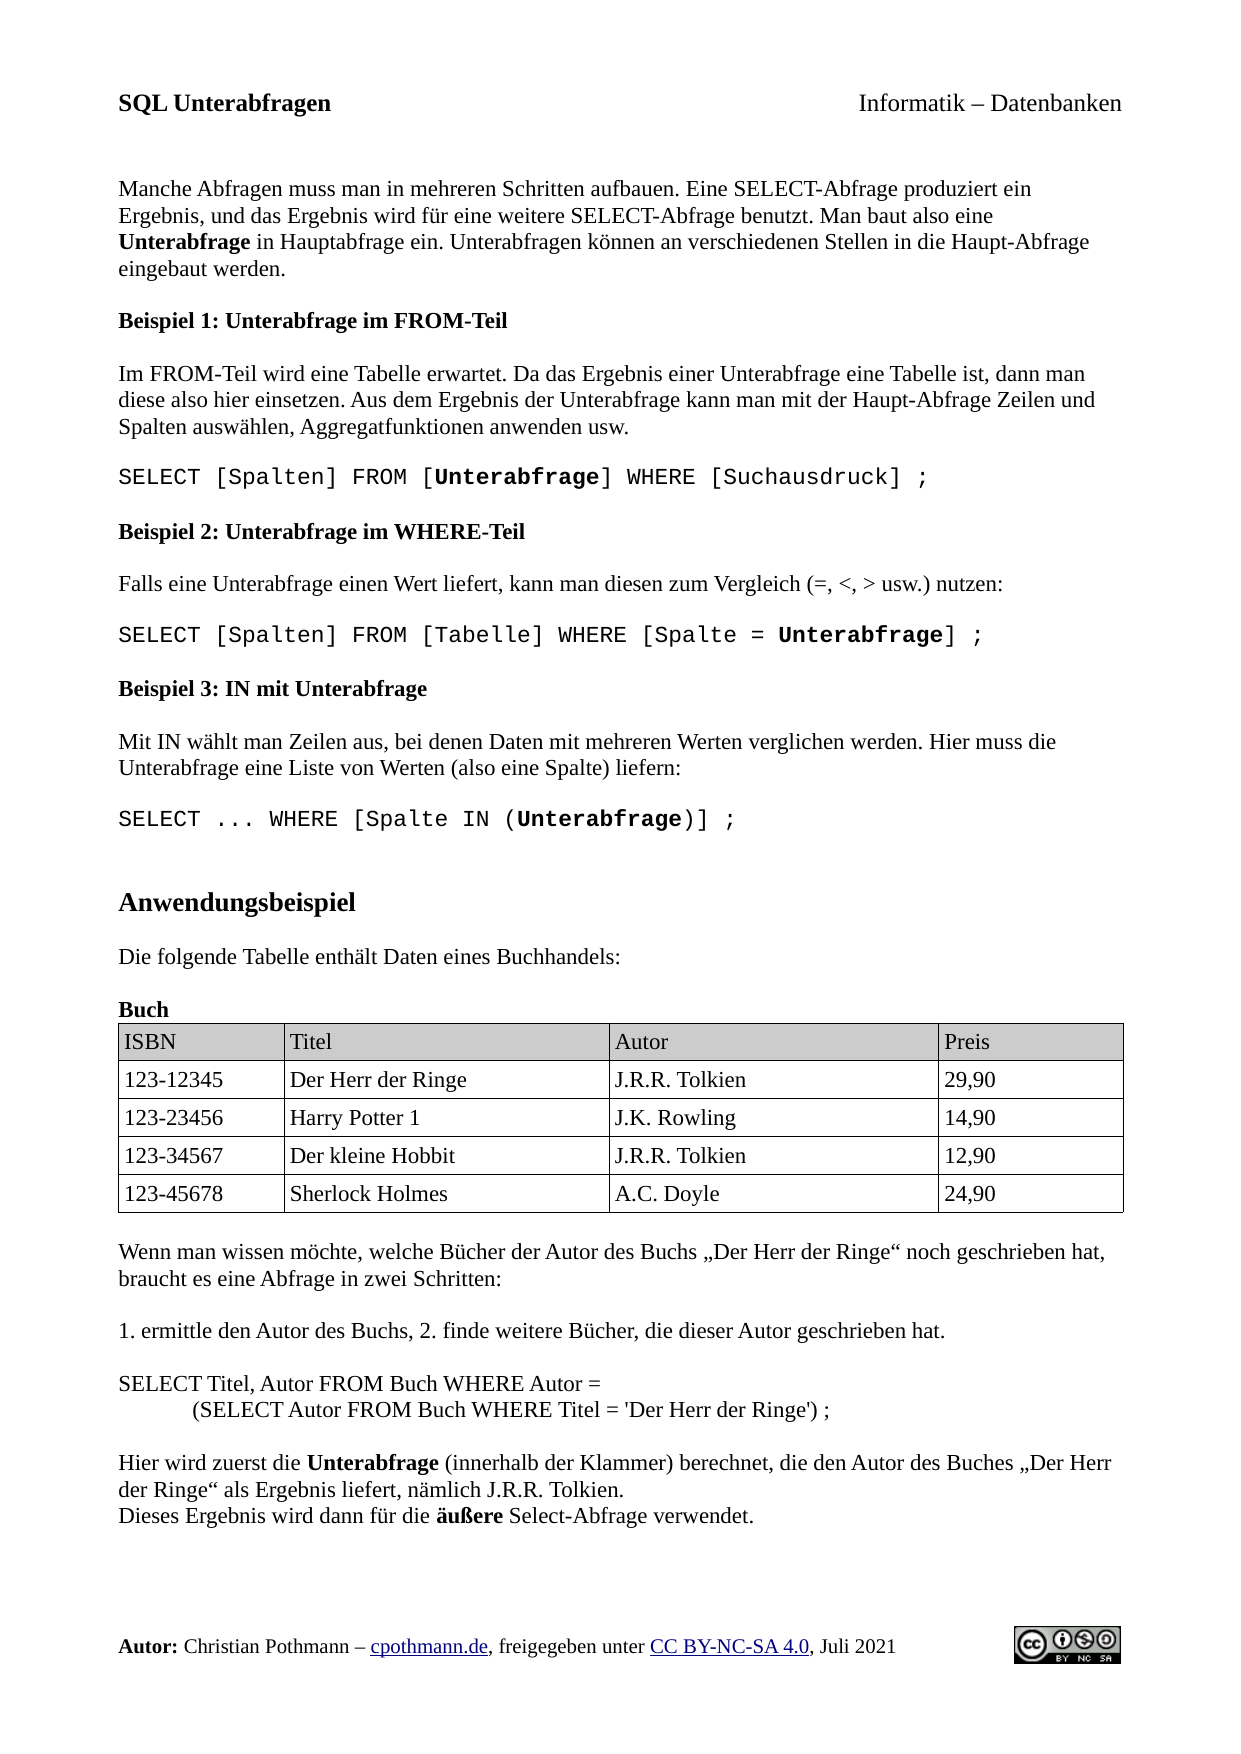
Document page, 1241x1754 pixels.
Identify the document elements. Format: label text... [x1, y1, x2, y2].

text Dieses Ergebnis wird dann für die äußere Select-Abfrage verwendet. [118, 1502, 1122, 1528]
text Manche Abfragen muss man in mehreren Schritten aufbauen. Eine SELECT-Abfrage produziert ein Ergebnis, und das Ergebnis wird für eine weitere SELECT-Abfrage benutzt. Man baut also eine Unterabfrage in Hauptabfrage ein. Unterabfragen können an verschiedenen Stellen in die Haupt-Abfrage eingebaut werden. [118, 176, 1122, 281]
table_cell Harry Potter 1 [285, 1099, 609, 1136]
table_header Autor [610, 1024, 938, 1060]
text SELECT Titel, Autor FROM Buch WHERE Autor = [118, 1370, 1122, 1397]
text Im FROM-Teil wird eine Tabelle erwartet. Da das Ergebnis einer Unterabfrage eine Tabelle ist, dann man diese also hier einsetzen. Aus dem Ergebnis der Unterabfrage kann man mit der Haupt-Abfrage Zeilen und Spalten auswählen, Aggregatfunktionen anwenden usw. [118, 360, 1122, 439]
table_header Titel [285, 1024, 609, 1060]
text Beispiel 1: Unterabfrage im FROM-Teil [118, 307, 1122, 334]
table_cell 123-34567 [119, 1137, 284, 1174]
text Die folgende Tabelle enthält Daten eines Buchhandels: [118, 943, 1122, 970]
text Beispiel 3: IN mit Unterabfrage [118, 675, 1122, 702]
table_cell A.C. Doyle [610, 1175, 938, 1212]
table_cell J.R.R. Tolkien [610, 1137, 938, 1174]
text 1. ermittle den Autor des Buchs, 2. finde weitere Bücher, die dieser Autor geschrieben hat. [118, 1317, 1122, 1344]
text Falls eine Unterabfrage einen Wert liefert, kann man diesen zum Vergleich (=, <, > usw.) nutzen: [118, 570, 1122, 597]
table_cell 29,90 [939, 1061, 1123, 1098]
table_header Preis [939, 1024, 1123, 1060]
table_cell Sherlock Holmes [285, 1175, 609, 1212]
table_cell J.K. Rowling [610, 1099, 938, 1136]
picture [1014, 1626, 1121, 1664]
table_cell 123-12345 [119, 1061, 284, 1098]
table_cell 24,90 [939, 1175, 1123, 1212]
table_cell 12,90 [939, 1137, 1123, 1174]
text SELECT [Spalten] FROM [Unterabfrage] WHERE [Suchausdruck] ; [118, 465, 1122, 491]
text Buch [118, 996, 1122, 1022]
text Hier wird zuerst die Unterabfrage (innerhalb der Klammer) berechnet, die den Autor des Buches „Der Herr der Ringe“ als Ergebnis liefert, nämlich J.R.R. Tolkien. [118, 1449, 1122, 1502]
table_cell J.R.R. Tolkien [610, 1061, 938, 1098]
text Anwendungsbeispiel [118, 886, 1122, 917]
text Mit IN wählt man Zeilen aus, bei denen Daten mit mehreren Werten verglichen werden. Hier muss die Unterabfrage eine Liste von Werten (also eine Spalte) liefern: [118, 728, 1122, 781]
table_cell Der Herr der Ringe [285, 1061, 609, 1098]
text Wenn man wissen möchte, welche Bücher der Autor des Buchs „Der Herr der Ringe“ noch geschrieben hat, braucht es eine Abfrage in zwei Schritten: [118, 1238, 1122, 1291]
text Autor: Christian Pothmann – cpothmann.de, freigegeben unter CC BY-NC-SA 4.0, Juli 2021 [118, 1634, 1014, 1658]
table_cell Der kleine Hobbit [285, 1137, 609, 1174]
text SELECT [Spalten] FROM [Tabelle] WHERE [Spalte = Unterabfrage] ; [118, 623, 1122, 649]
table_cell 123-45678 [119, 1175, 284, 1212]
text Beispiel 2: Unterabfrage im WHERE-Teil [118, 518, 1122, 544]
text (SELECT Autor FROM Buch WHERE Titel = 'Der Herr der Ringe') ; [118, 1397, 1122, 1423]
text SELECT ... WHERE [Spalte IN (Unterabfrage)] ; [118, 807, 1122, 833]
table_cell 14,90 [939, 1099, 1123, 1136]
table_header ISBN [119, 1024, 284, 1060]
table_cell 123-23456 [119, 1099, 284, 1136]
